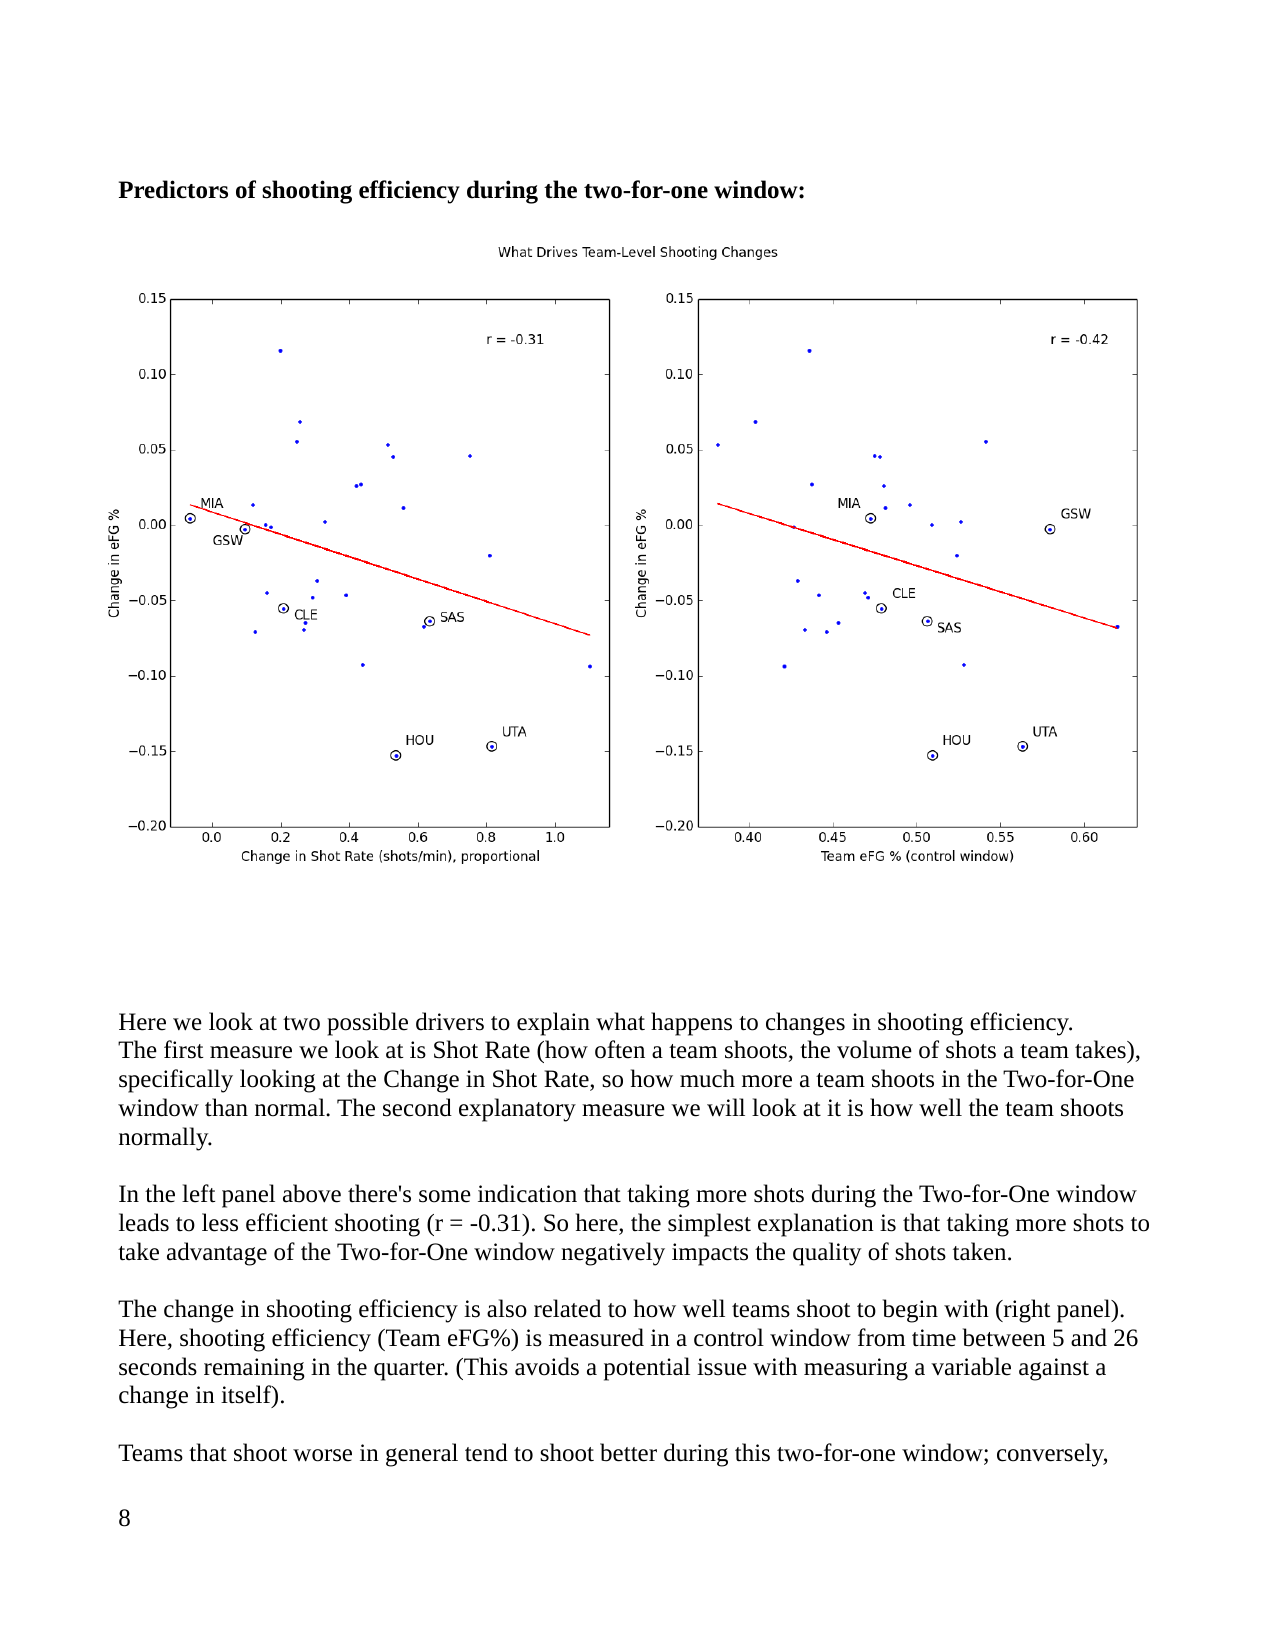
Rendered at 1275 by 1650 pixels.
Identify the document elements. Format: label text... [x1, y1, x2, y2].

text Here we look at two possible drivers to explain what happens to changes in shooting efficiency. [118, 1007, 1157, 1035]
text The first measure we look at is Shot Rate (how often a team shoots, the volume of shots a team takes), specifically looking at the Change in Shot Rate, so how much more a team shoots in the Two-for-One window than normal. The second explanatory measure we will look at it is how well the team shoots normally. [118, 1035, 1157, 1150]
text The change in shooting efficiency is also related to how well teams shoot to begin with (right panel). Here, shooting efficiency (Team eFG%) is measured in a control window from time between 5 and 26 seconds remaining in the quarter. (This avoids a potential issue with measuring a variable against a change in itself). [118, 1294, 1157, 1409]
text In the left panel above there's some indication that taking more shots during the Two-for-One window leads to less efficient shooting (r = -0.31). So here, the simplest explanation is that taking more shots to take advantage of the Two-for-One window negatively impacts the quality of shots taken. [118, 1179, 1157, 1265]
text Teams that shoot worse in general tend to shoot better during this two-for-one window; conversely, [118, 1438, 1157, 1467]
picture [15, 233, 1261, 892]
text Predictors of shooting efficiency during the two-for-one window: [118, 176, 1157, 204]
